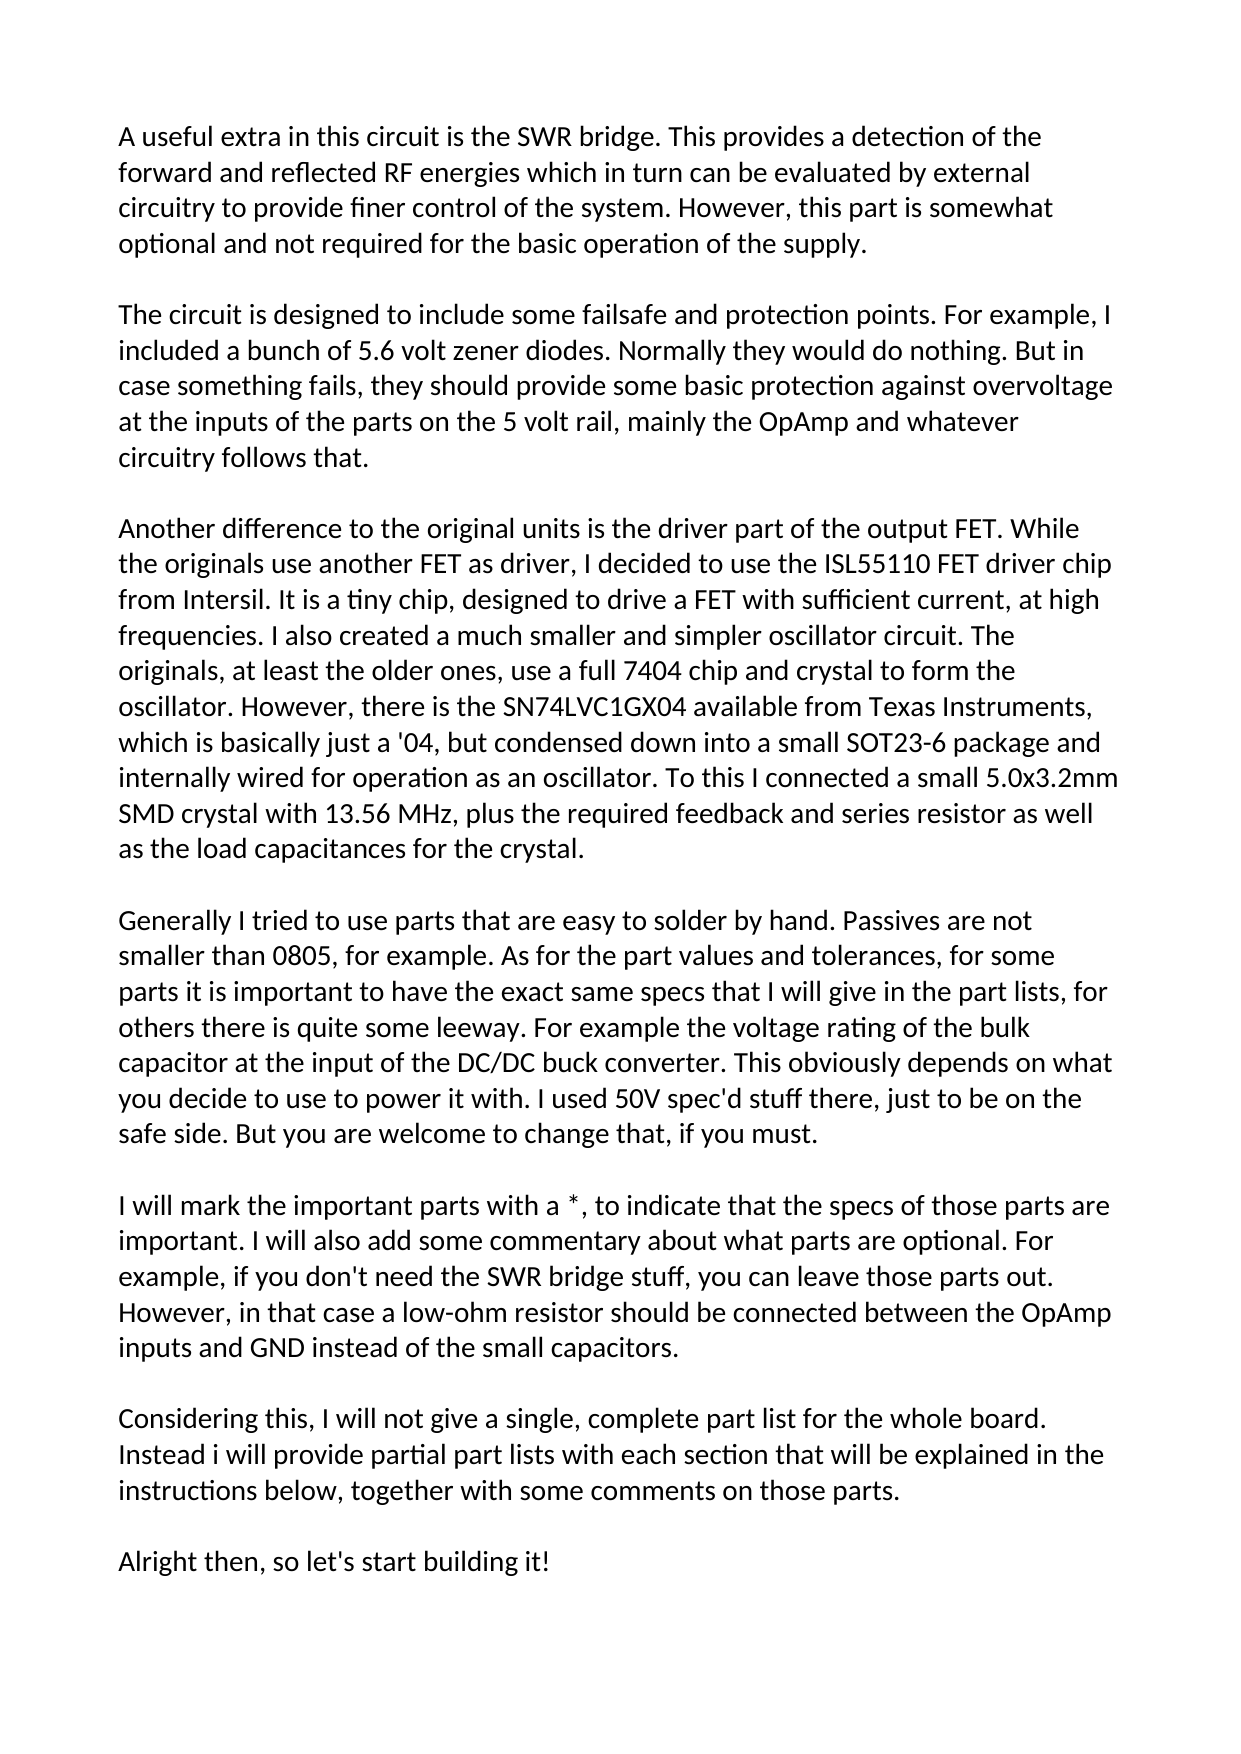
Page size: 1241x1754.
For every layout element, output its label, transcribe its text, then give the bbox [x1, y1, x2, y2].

text Considering this, I will not give a single, complete part list for the whole board. Instead i will provide partial part lists with each section that will be explained in the instructions below, together with some comments on those parts. [118, 1401, 1122, 1507]
text A useful extra in this circuit is the SWR bridge. This provides a detection of the forward and reflected RF energies which in turn can be evaluated by external circuitry to provide finer control of the system. However, this part is somewhat optional and not required for the basic operation of the supply. [118, 118, 1122, 261]
text Alright then, so let's start building it! [118, 1543, 1122, 1579]
text Generally I tried to use parts that are easy to solder by hand. Passives are not smaller than 0805, for example. As for the part values and tolerances, for some parts it is important to have the exact same specs that I will give in the part lists, for others there is quite some leeway. For example the voltage rating of the bulk capacitor at the input of the DC/DC buck converter. This obviously depends on what you decide to use to power it with. I used 50V spec'd stuff there, just to be on the safe side. But you are welcome to change that, if you must. [118, 902, 1122, 1151]
text Another difference to the original units is the driver part of the output FET. While the originals use another FET as driver, I decided to use the ISL55110 FET driver chip from Intersil. It is a tiny chip, designed to drive a FET with sufficient current, at high frequencies. I also created a much smaller and simpler oscillator circuit. The originals, at least the older ones, use a full 7404 chip and crystal to form the oscillator. However, there is the SN74LVC1GX04 available from Texas Instruments, which is basically just a '04, but condensed down into a small SOT23-6 package and internally wired for operation as an oscillator. To this I connected a small 5.0x3.2mm SMD crystal with 13.56 MHz, plus the required feedback and series resistor as well as the load capacitances for the crystal. [118, 510, 1122, 866]
text The circuit is designed to include some failsafe and protection points. For example, I included a bunch of 5.6 volt zener diodes. Normally they would do nothing. But in case something fails, they should provide some basic protection against overvoltage at the inputs of the parts on the 5 volt rail, mainly the OpAmp and whatever circuitry follows that. [118, 296, 1122, 474]
text I will mark the important parts with a *, to indicate that the specs of those parts are important. I will also add some commentary about what parts are optional. For example, if you don't need the SWR bridge stuff, you can leave those parts out. However, in that case a low-ohm resistor should be connected between the OpAmp inputs and GND instead of the small capacitors. [118, 1187, 1122, 1365]
